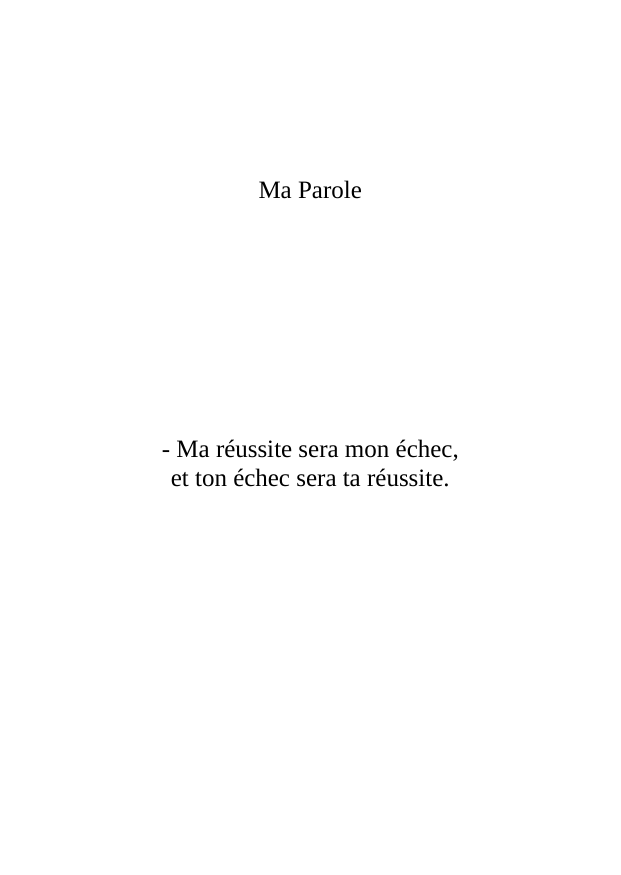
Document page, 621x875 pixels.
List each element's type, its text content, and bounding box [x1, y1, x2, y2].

text et ton échec sera ta réussite. [118, 463, 502, 492]
text Ma Parole [118, 176, 502, 204]
text - Ma réussite sera mon échec, [118, 434, 502, 463]
